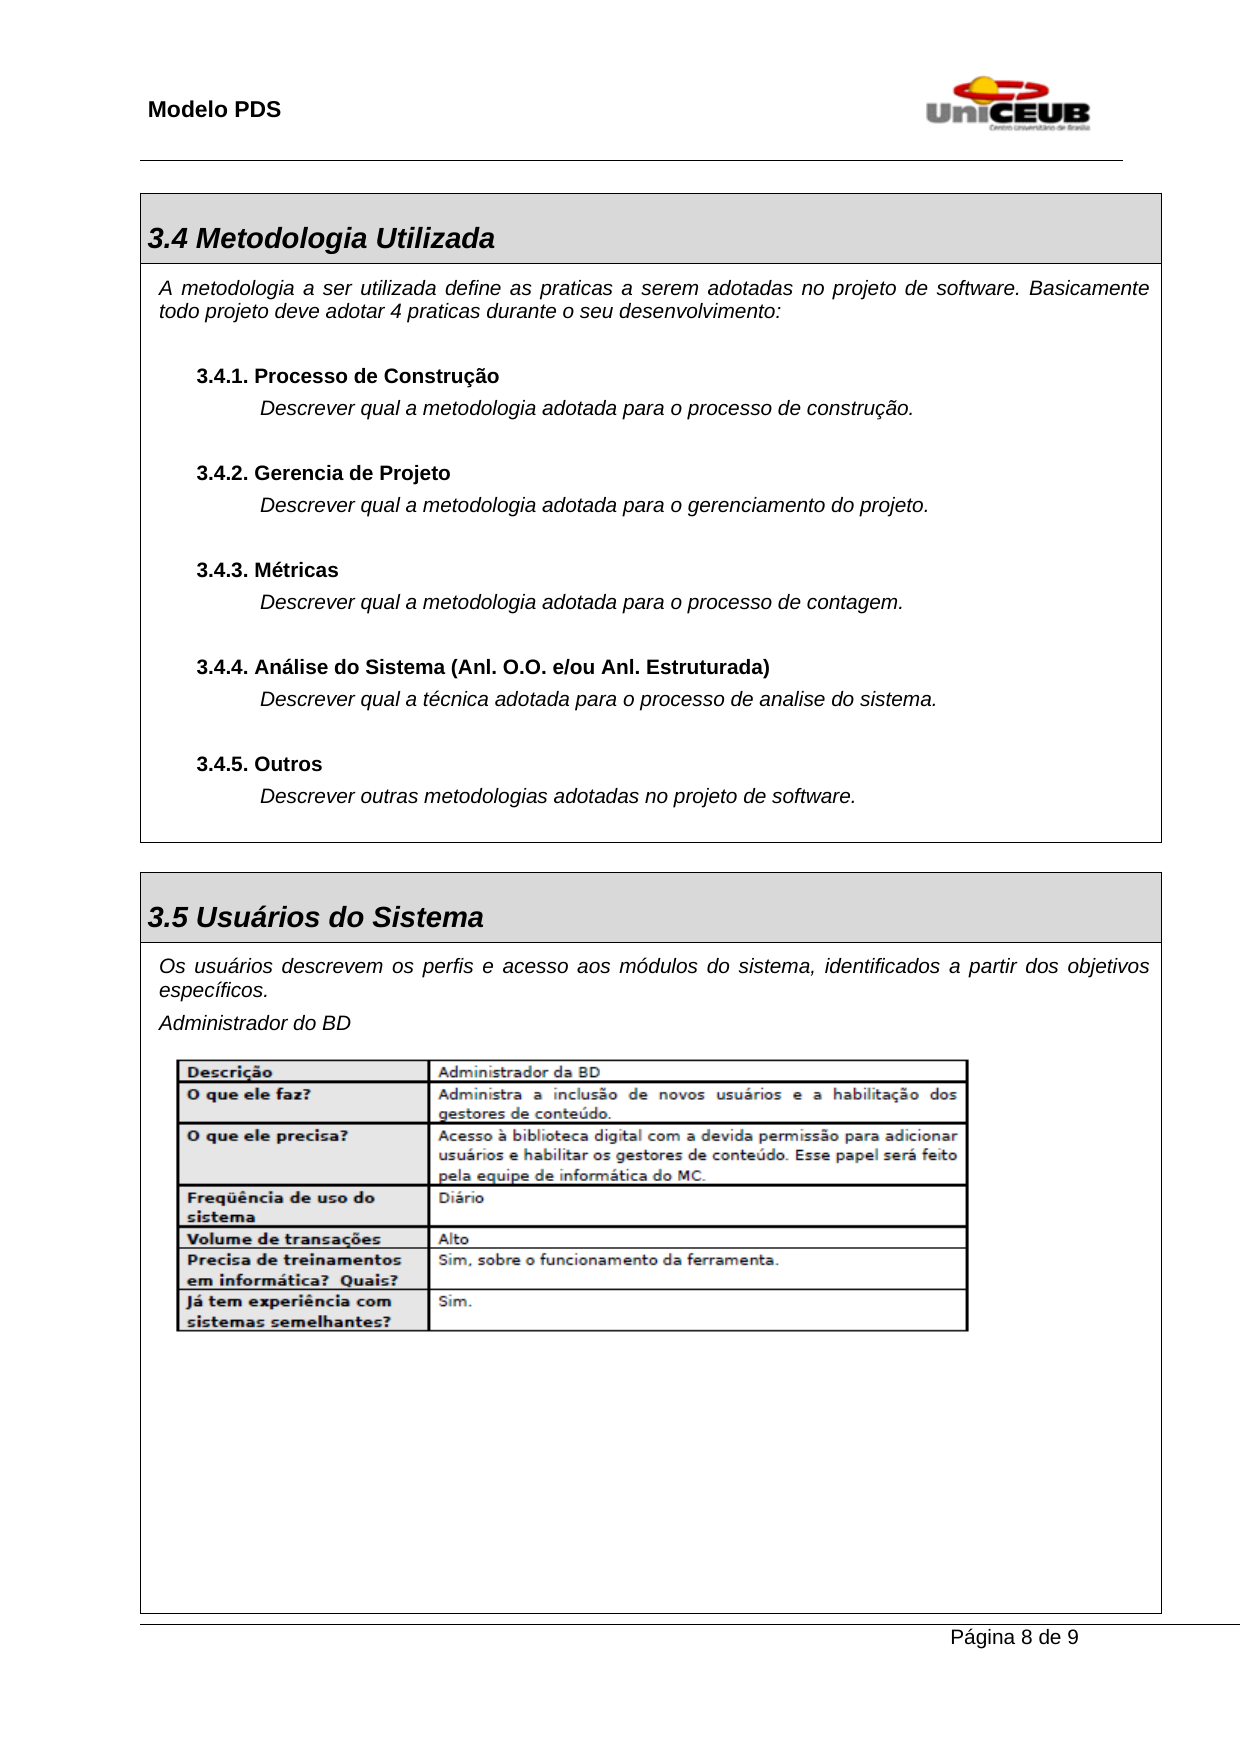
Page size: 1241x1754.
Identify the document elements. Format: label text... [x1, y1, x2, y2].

table_cell A metodologia a ser utilizada define as praticas a serem adotadas no projeto de software. Basicamente todo projeto deve adotar 4 praticas durante o seu desenvolvimento: 3.4.1. Processo de Construção Descrever qual a metodologia adotada para o processo de construção. 3.4.2. Gerencia de Projeto Descrever qual a metodologia adotada para o gerenciamento do projeto. 3.4.3. Métricas Descrever qual a metodologia adotada para o processo de contagem. 3.4.4. Análise do Sistema (Anl. O.O. e/ou Anl. Estruturada) Descrever qual a técnica adotada para o processo de analise do sistema. 3.4.5. Outros Descrever outras metodologias adotadas no projeto de software. [141, 264, 1161, 842]
table_header 3.5 Usuários do Sistema [141, 873, 1161, 942]
table_header 3.4 Metodologia Utilizada [141, 194, 1161, 263]
table_cell Os usuários descrevem os perfis e acesso aos módulos do sistema, identificados a partir dos objetivos específicos. Administrador do BD [141, 943, 1161, 1612]
picture [922, 68, 1099, 139]
